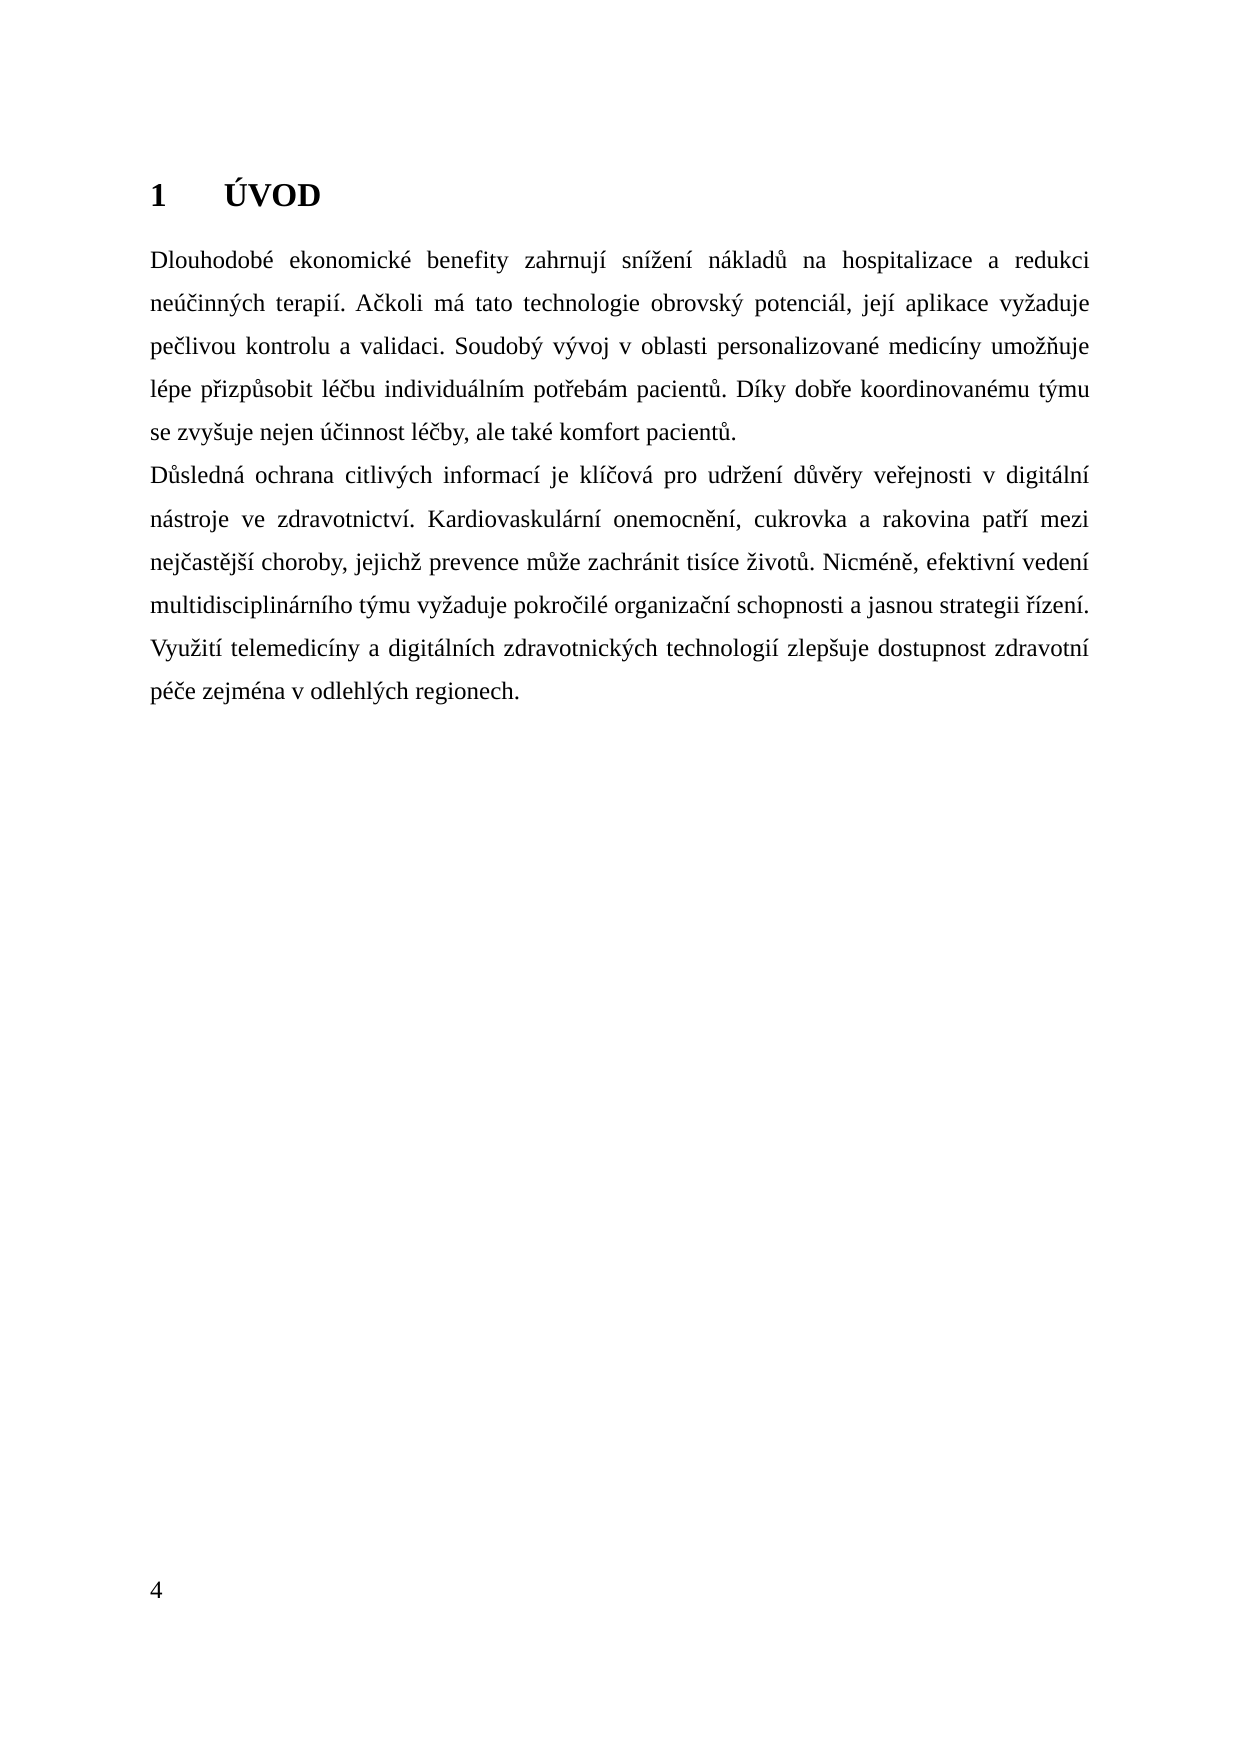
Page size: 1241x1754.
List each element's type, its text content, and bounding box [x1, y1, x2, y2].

text Důsledná ochrana citlivých informací je klíčová pro udržení důvěry veřejnosti v digitální nástroje ve zdravotnictví. Kardiovaskulární onemocnění, cukrovka a rakovina patří mezi nejčastější choroby, jejichž prevence může zachránit tisíce životů. Nicméně, efektivní vedení multidisciplinárního týmu vyžaduje pokročilé organizační schopnosti a jasnou strategii řízení. Využití telemedicíny a digitálních zdravotnických technologií zlepšuje dostupnost zdravotní péče zejména v odlehlých regionech. [150, 461, 1090, 705]
subtitle Úvod [150, 175, 1090, 213]
text Dlouhodobé ekonomické benefity zahrnují snížení nákladů na hospitalizace a redukci neúčinných terapií. Ačkoli má tato technologie obrovský potenciál, její aplikace vyžaduje pečlivou kontrolu a validaci. Soudobý vývoj v oblasti personalizované medicíny umožňuje lépe přizpůsobit léčbu individuálním potřebám pacientů. Díky dobře koordinovanému týmu se zvyšuje nejen účinnost léčby, ale také komfort pacientů. [150, 245, 1090, 446]
